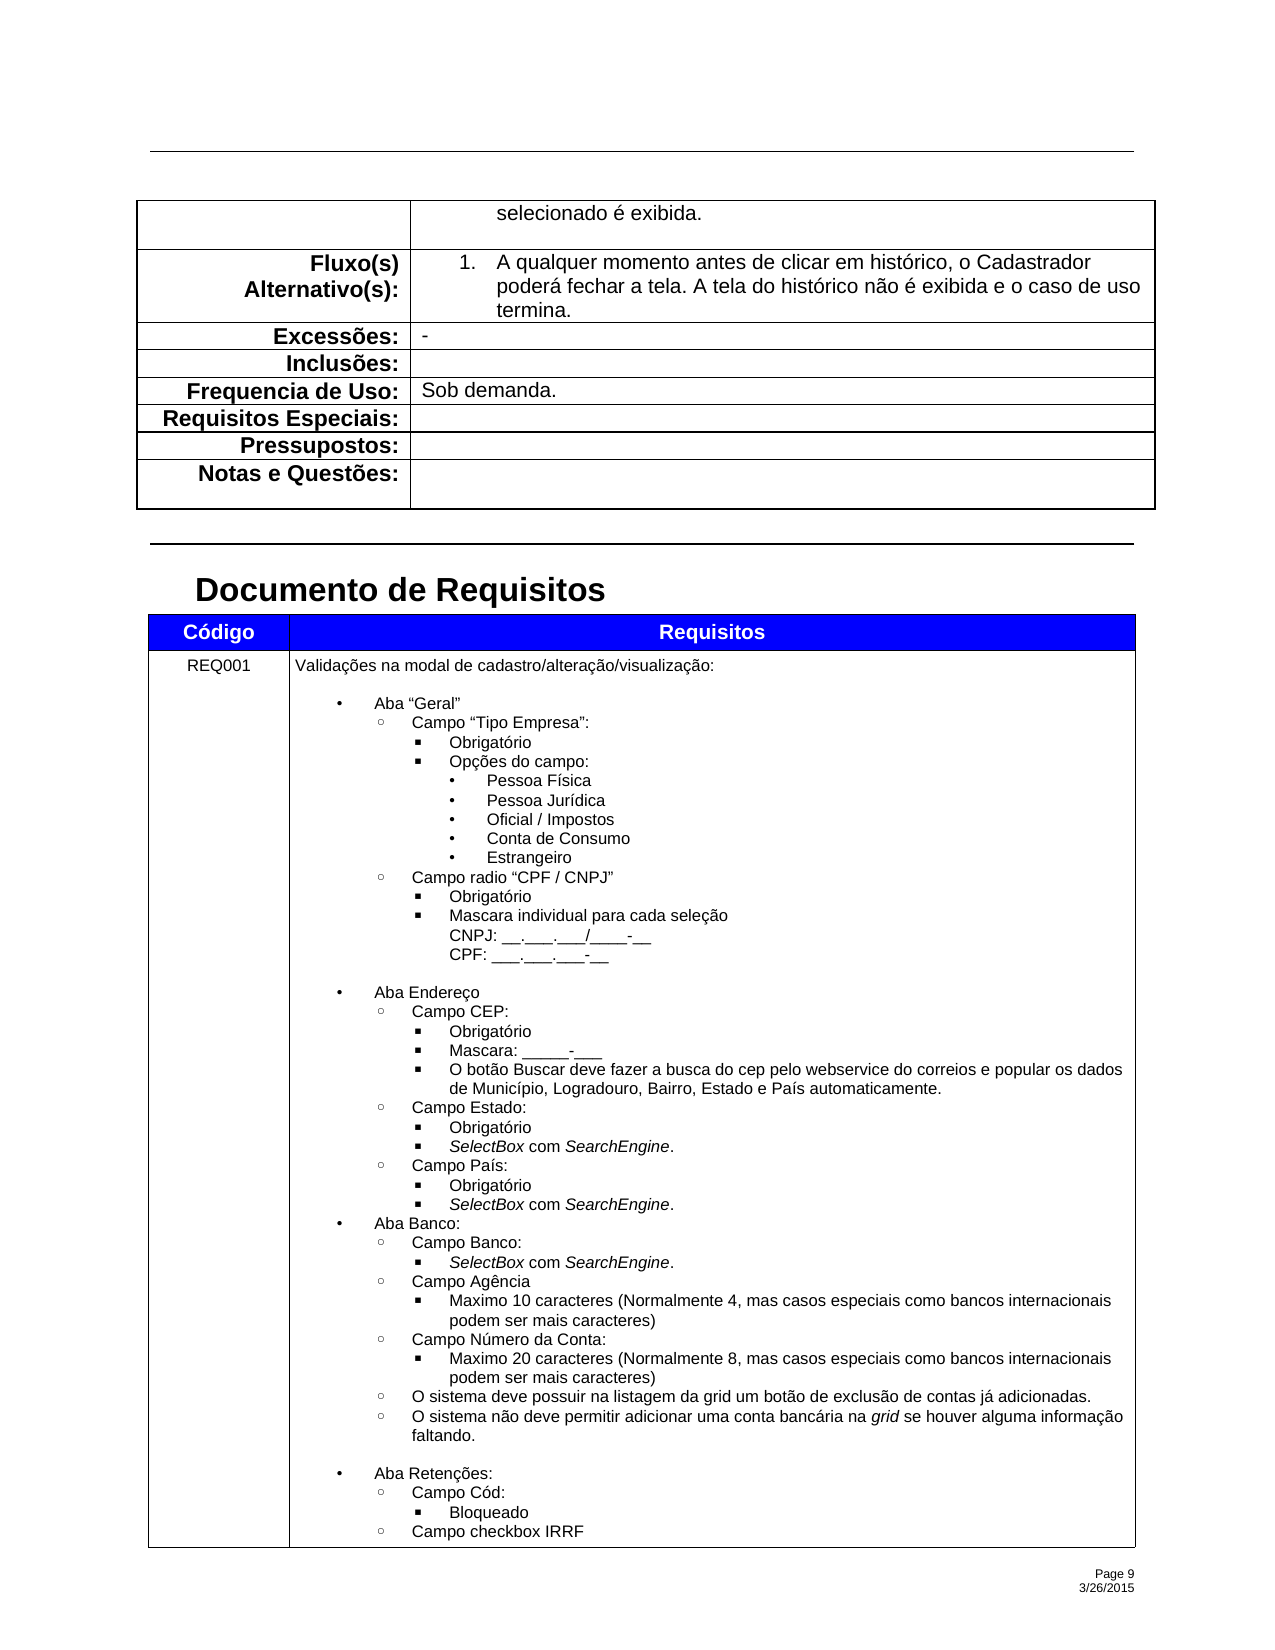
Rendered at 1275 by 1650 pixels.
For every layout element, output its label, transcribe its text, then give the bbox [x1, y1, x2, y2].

table_header Requisitos [290, 615, 1135, 650]
table_cell Sob demanda. [411, 378, 1154, 404]
table_cell Fluxo(s) Alternativo(s): [138, 250, 410, 322]
table_cell REQ001 [149, 651, 289, 1547]
table_cell Excessões: [138, 323, 410, 349]
table_cell [411, 405, 1154, 431]
table_cell Notas e Questões: [138, 460, 410, 508]
table_cell Requisitos Especiais: [138, 405, 410, 431]
table_cell - [411, 323, 1154, 349]
table_cell [411, 350, 1154, 377]
table_cell [411, 433, 1154, 459]
table_cell selecionado é exibida. [411, 201, 1154, 249]
table_cell Pressupostos: [138, 433, 410, 459]
table_cell A qualquer momento antes de clicar em histórico, o Cadastrador poderá fechar a tela. A tela do histórico não é exibida e o caso de uso termina. [411, 250, 1154, 322]
table_header Código [149, 615, 289, 650]
table_cell [138, 201, 410, 249]
table_cell Frequencia de Uso: [138, 378, 410, 404]
table_cell Validações na modal de cadastro/alteração/visualização: Aba “Geral” Campo “Tipo Empresa”: Obrigatório Opções do campo: Pessoa Física Pessoa Jurídica Oficial / Impostos Conta de Consumo Estrangeiro Campo radio “CPF / CNPJ” Obrigatório Mascara individual para cada seleção CNPJ: __.___.___/____-__ CPF: ___.___.___-__ Aba Endereço Campo CEP: Obrigatório Mascara: _____-___ O botão Buscar deve fazer a busca do cep pelo webservice do correios e popular os dados de Município, Logradouro, Bairro, Estado e País automaticamente. Campo Estado: Obrigatório SelectBox com SearchEngine. Campo País: Obrigatório SelectBox com SearchEngine. Aba Banco: Campo Banco: SelectBox com SearchEngine. Campo Agência Maximo 10 caracteres (Normalmente 4, mas casos especiais como bancos internacionais podem ser mais caracteres) Campo Número da Conta: Maximo 20 caracteres (Normalmente 8, mas casos especiais como bancos internacionais podem ser mais caracteres) O sistema deve possuir na listagem da grid um botão de exclusão de contas já adicionadas. O sistema não deve permitir adicionar uma conta bancária na grid se houver alguma informação faltando. Aba Retenções: Campo Cód: Bloqueado Campo checkbox IRRF Quando checado, o sistema deve habilitar o campo Cód e bloquear quando retirado o check. Aba Serviços: Campo Serviços SelectBox com SearchEngine. Obrigatório. Campo Praças Cadastradas SelectBox com SearchEngine. Obrigatória. Aba Beneficiário: Campo Tipo: Opções: Pessoa Física Pessoa Jurídica Campo Telefone: Mascara: (__) _.____-____ Pode possuir o acréscimo do 9 ou não. Campo Email Validação e mascara de email: ___@___.___ Aba Contato Campo Tipo Telefone Opções Celular Comercial Residencial Campo Telefone Mascara: (__) _.____-____ Pode possuir o acréscimo do 9 ou não. Campo Email Validação e mascara de email: ___@___.___ Aba Formas de Pagamento Campo Disponíveis Listar todas as formas de pagamento possíveis cadastradas. [290, 651, 1135, 1547]
table_cell Inclusões: [138, 350, 410, 377]
table_cell [411, 460, 1154, 508]
subtitle Documento de Requisitos [150, 570, 1134, 608]
